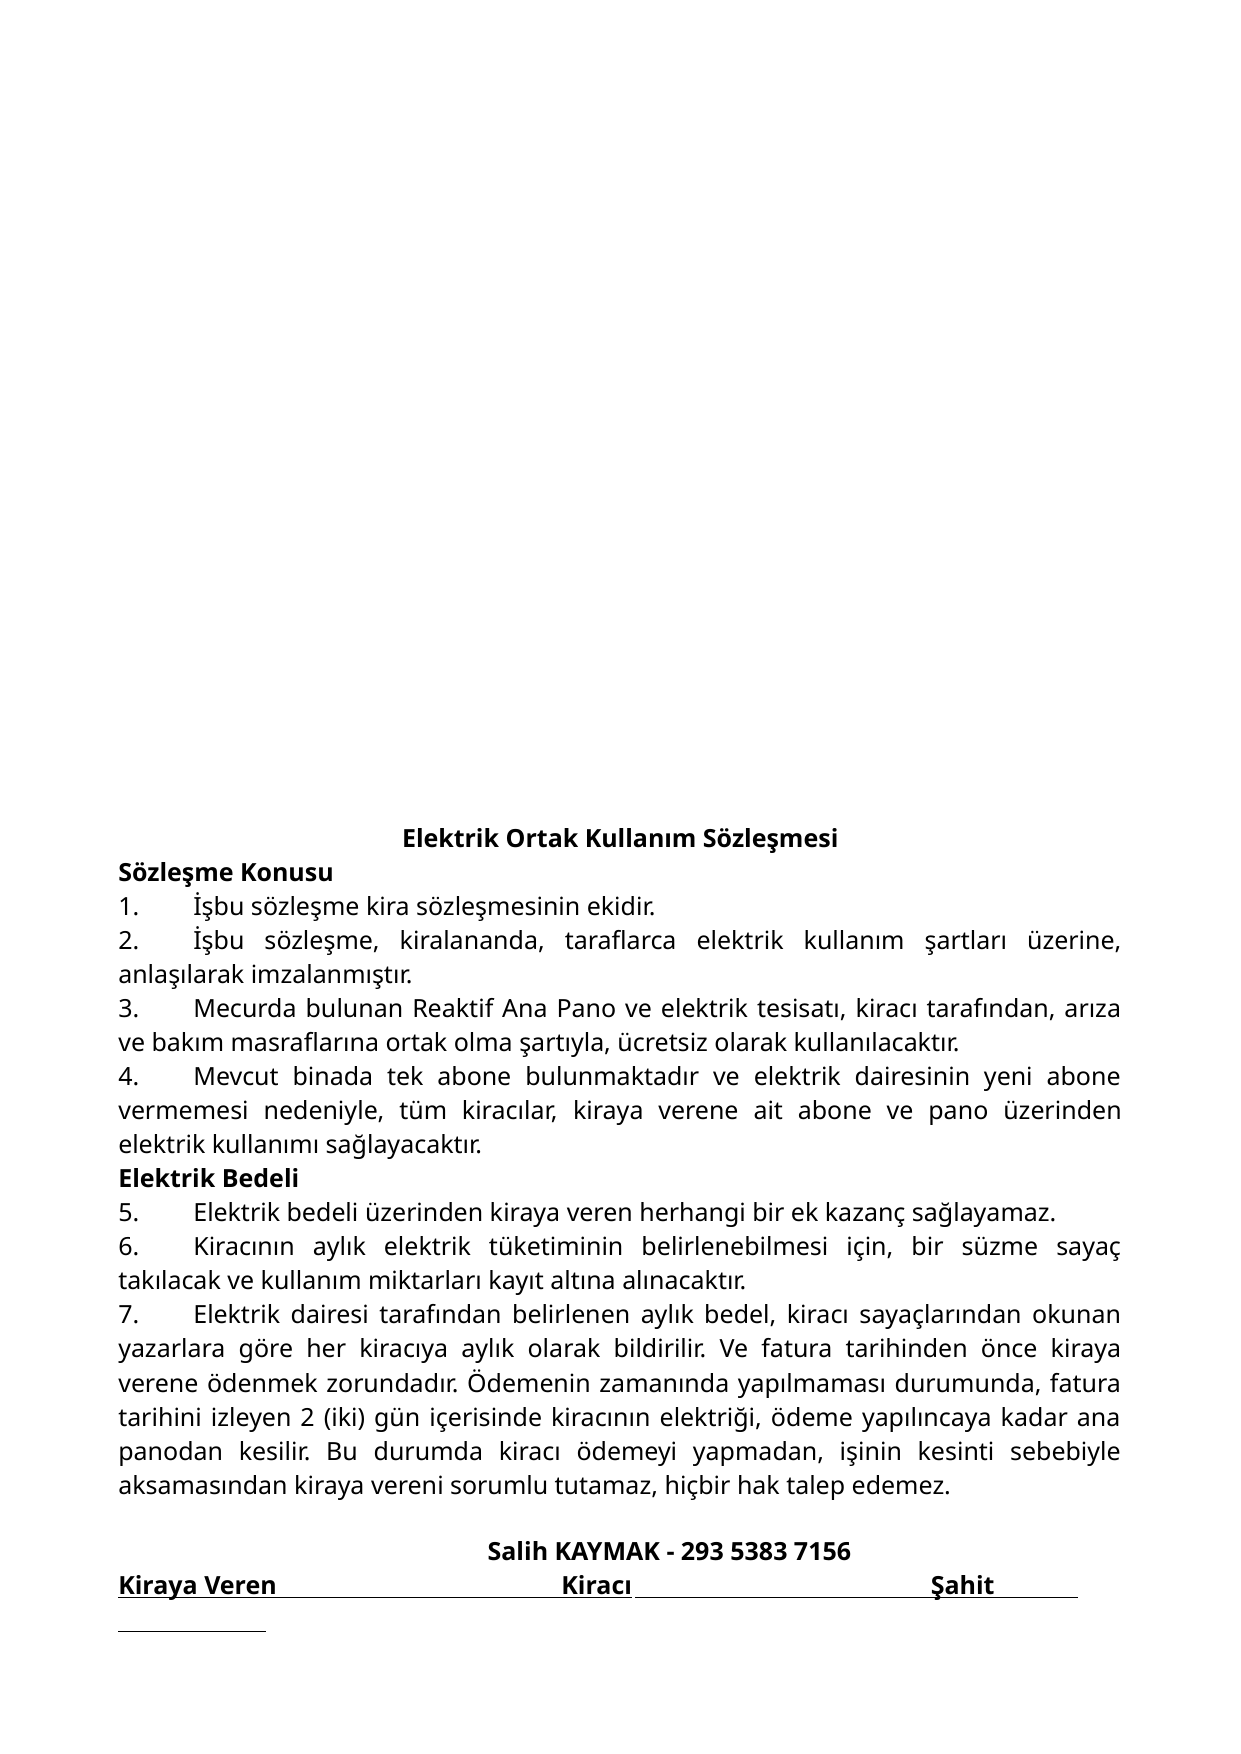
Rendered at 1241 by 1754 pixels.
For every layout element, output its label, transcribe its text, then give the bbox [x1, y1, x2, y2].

list İşbu sözleşme kira sözleşmesinin ekidir. [118, 888, 1122, 922]
list Elektrik Bedeli [118, 1161, 1122, 1195]
text Sözleşme Konusu [118, 854, 1122, 888]
list Mecurda bulunan Reaktif Ana Pano ve elektrik tesisatı, kiracı tarafından, arıza ve bakım masraflarına ortak olma şartıyla, ücretsiz olarak kullanılacaktır. [118, 991, 1122, 1059]
list Mevcut binada tek abone bulunmaktadır ve elektrik dairesinin yeni abone vermemesi nedeniyle, tüm kiracılar, kiraya verene ait abone ve pano üzerinden elektrik kullanımı sağlayacaktır. [118, 1059, 1122, 1161]
text Elektrik Ortak Kullanım Sözleşmesi [118, 820, 1122, 854]
list Elektrik dairesi tarafından belirlenen aylık bedel, kiracı sayaçlarından okunan yazarlara göre her kiracıya aylık olarak bildirilir. Ve fatura tarihinden önce kiraya verene ödenmek zorundadır. Ödemenin zamanında yapılmaması durumunda, fatura tarihini izleyen 2 (iki) gün içerisinde kiracının elektriği, ödeme yapılıncaya kadar ana panodan kesilir. Bu durumda kiracı ödemeyi yapmadan, işinin kesinti sebebiyle aksamasından kiraya vereni sorumlu tutamaz, hiçbir hak talep edemez. [118, 1297, 1122, 1501]
list Kiracının aylık elektrik tüketiminin belirlenebilmesi için, bir süzme sayaç takılacak ve kullanım miktarları kayıt altına alınacaktır. [118, 1229, 1122, 1297]
list İşbu sözleşme, kiralananda, taraflarca elektrik kullanım şartları üzerine, anlaşılarak imzalanmıştır. [118, 922, 1122, 991]
list Elektrik bedeli üzerinden kiraya veren herhangi bir ek kazanç sağlayamaz. [118, 1195, 1122, 1229]
